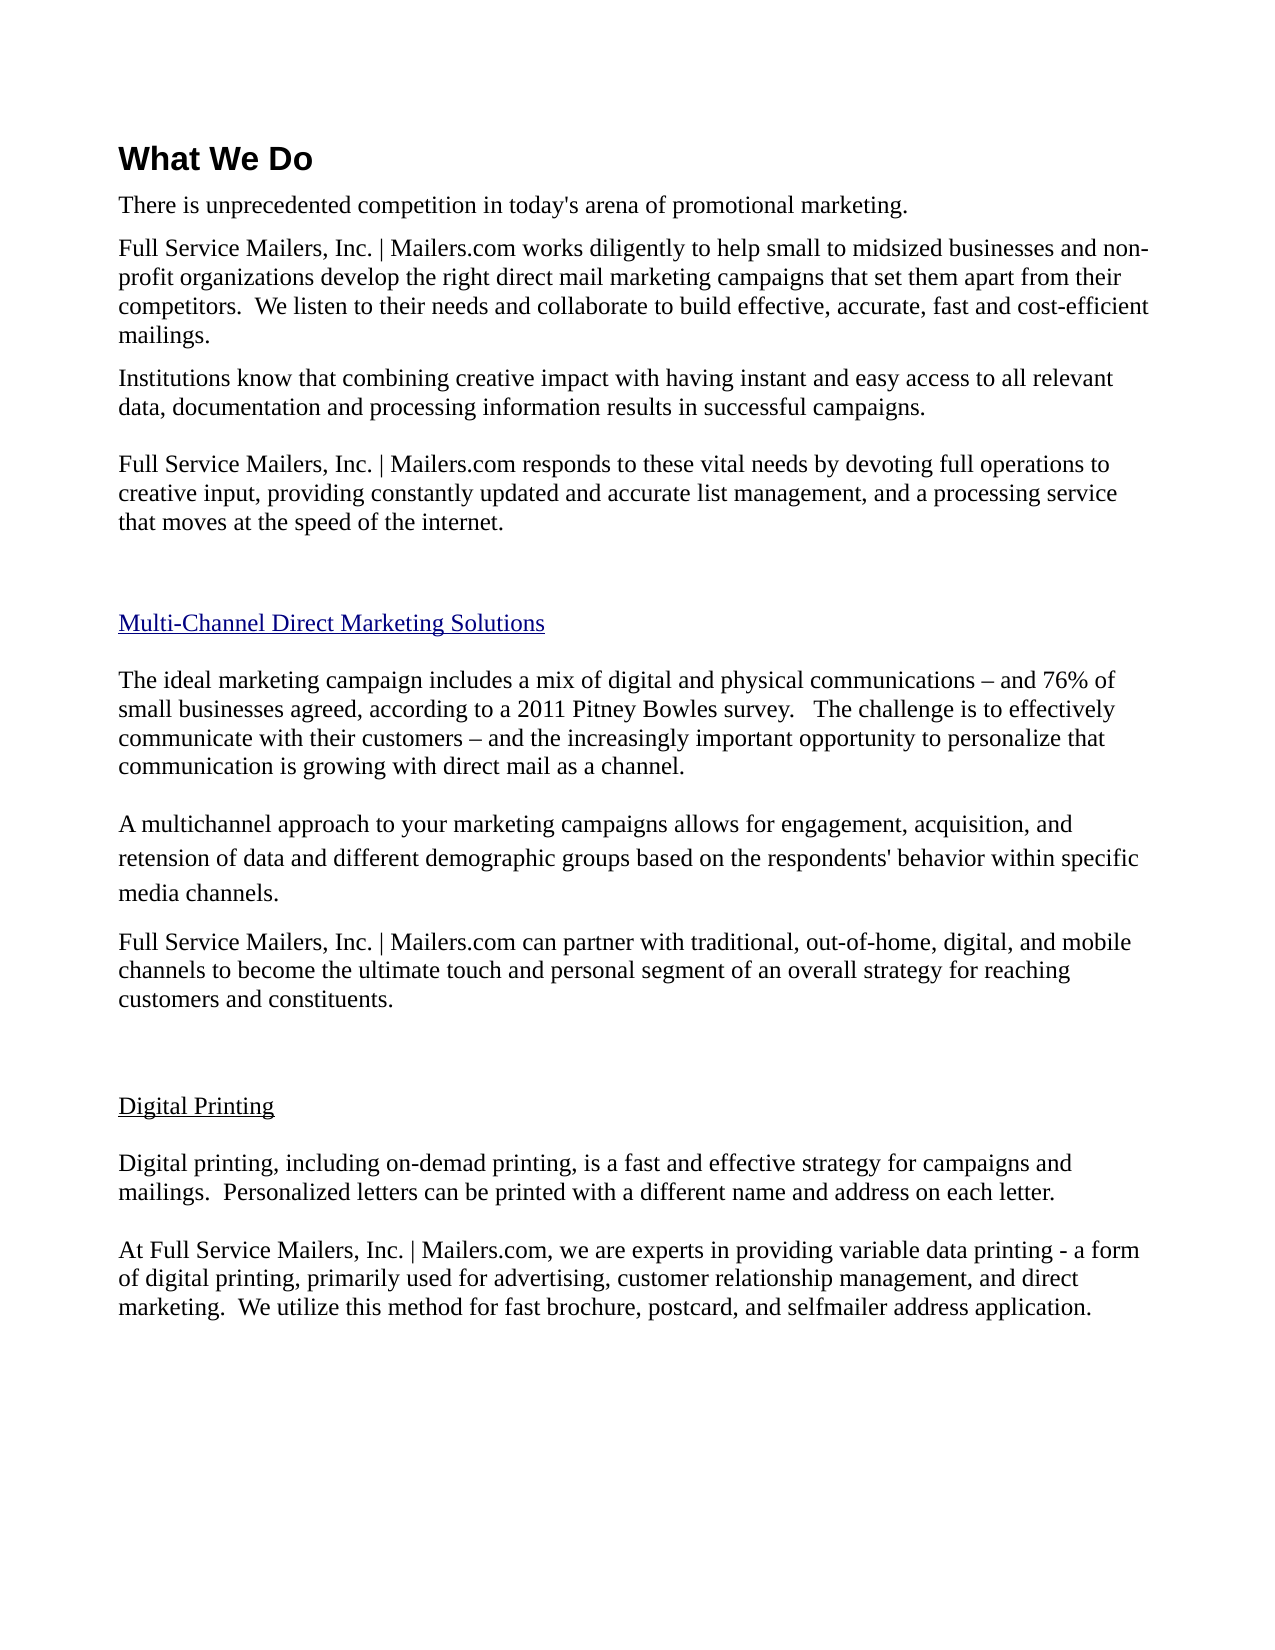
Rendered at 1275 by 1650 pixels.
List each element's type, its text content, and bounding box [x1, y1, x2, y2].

text Digital Printing [118, 1091, 1157, 1120]
text Institutions know that combining creative impact with having instant and easy access to all relevant data, documentation and processing information results in successful campaigns. Full Service Mailers, Inc. | Mailers.com responds to these vital needs by devoting full operations to creative input, providing constantly updated and accurate list management, and a processing service that moves at the speed of the internet. [118, 363, 1157, 536]
subtitle What We Do [118, 139, 1157, 178]
text Digital printing, including on-demad printing, is a fast and effective strategy for campaigns and mailings. Personalized letters can be printed with a different name and address on each letter. [118, 1148, 1157, 1206]
text The ideal marketing campaign includes a mix of digital and physical communications – and 76% of small businesses agreed, according to a 2011 Pitney Bowles survey. The challenge is to effectively communicate with their customers – and the increasingly important opportunity to personalize that communication is growing with direct mail as a channel. [118, 665, 1157, 780]
text A multichannel approach to your marketing campaigns allows for engagement, acquisition, and retension of data and different demographic groups based on the respondents' behavior within specific media channels. [118, 809, 1157, 907]
text Full Service Mailers, Inc. | Mailers.com can partner with traditional, out-of-home, digital, and mobile channels to become the ultimate touch and personal segment of an overall strategy for reaching customers and constituents. [118, 927, 1157, 1013]
text Full Service Mailers, Inc. | Mailers.com works diligently to help small to midsized businesses and non-profit organizations develop the right direct mail marketing campaigns that set them apart from their competitors. We listen to their needs and collaborate to build effective, accurate, fast and cost-efficient mailings. [118, 233, 1157, 348]
text There is unprecedented competition in today's arena of promotional marketing. [118, 190, 1157, 219]
text At Full Service Mailers, Inc. | Mailers.com, we are experts in providing variable data printing - a form of digital printing, primarily used for advertising, customer relationship management, and direct marketing. We utilize this method for fast brochure, postcard, and selfmailer address application. [118, 1235, 1157, 1321]
text Multi-Channel Direct Marketing Solutions [118, 608, 1157, 636]
